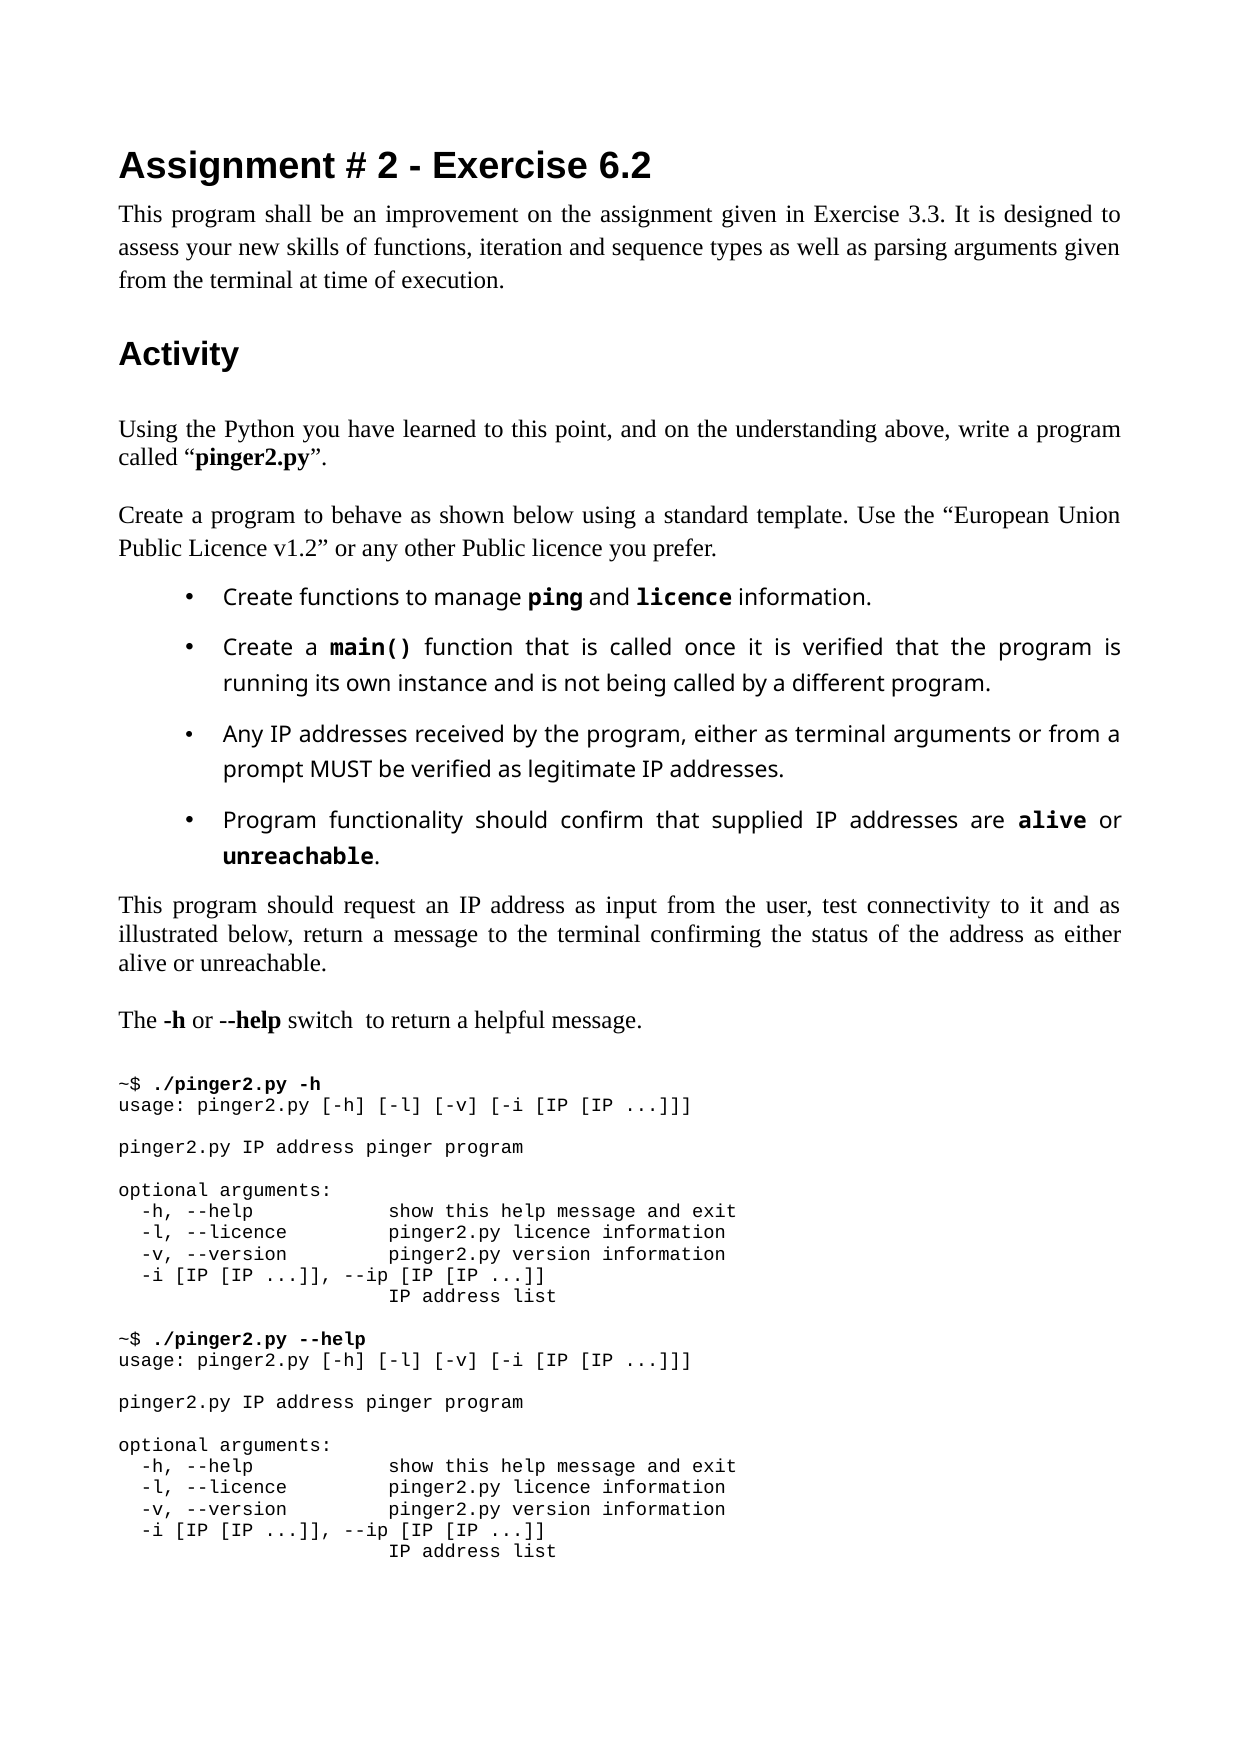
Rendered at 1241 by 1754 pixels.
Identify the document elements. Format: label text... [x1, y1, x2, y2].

text -v, --version pinger2.py version information [118, 1499, 1122, 1521]
text pinger2.py IP address pinger program [118, 1138, 1122, 1159]
text ~$ ./pinger2.py --help [118, 1329, 1122, 1351]
text This program should request an IP address as input from the user, test connectivity to it and as illustrated below, return a message to the terminal confirming the status of the address as either alive or unreachable. [118, 890, 1122, 977]
text -l, --licence pinger2.py licence information [118, 1478, 1122, 1499]
text IP address list [118, 1542, 1122, 1563]
text -l, --licence pinger2.py licence information [118, 1223, 1122, 1244]
text -i [IP [IP ...]], --ip [IP [IP ...]] [118, 1521, 1122, 1542]
text ~$ ./pinger2.py -h [118, 1074, 1122, 1096]
list Create functions to manage ping and licence information. [185, 581, 1122, 612]
text Using the Python you have learned to this point, and on the understanding above, write a program called “pinger2.py”. [118, 414, 1122, 471]
text The -h or --help switch to return a helpful message. [118, 1005, 1122, 1034]
text Create a program to behave as shown below using a standard template. Use the “European Union Public Licence v1.2” or any other Public licence you prefer. [118, 500, 1122, 562]
text -h, --help show this help message and exit [118, 1457, 1122, 1478]
text -h, --help show this help message and exit [118, 1202, 1122, 1223]
subtitle Activity [118, 334, 1122, 372]
subtitle Assignment # 2 - Exercise 6.2 [118, 143, 1122, 187]
list Program functionality should confirm that supplied IP addresses are alive or unreachable. [185, 804, 1122, 871]
text usage: pinger2.py [-h] [-l] [-v] [-i [IP [IP ...]]] [118, 1351, 1122, 1372]
text -v, --version pinger2.py version information [118, 1244, 1122, 1266]
text optional arguments: [118, 1181, 1122, 1202]
text IP address list [118, 1287, 1122, 1308]
list Create a main() function that is called once it is verified that the program is running its own instance and is not being called by a different program. [185, 631, 1122, 698]
text usage: pinger2.py [-h] [-l] [-v] [-i [IP [IP ...]]] [118, 1096, 1122, 1117]
text pinger2.py IP address pinger program [118, 1393, 1122, 1414]
text This program shall be an improvement on the assignment given in Exercise 3.3. It is designed to assess your new skills of functions, iteration and sequence types as well as parsing arguments given from the terminal at time of execution. [118, 199, 1122, 294]
text optional arguments: [118, 1436, 1122, 1457]
list Any IP addresses received by the program, either as terminal arguments or from a prompt MUST be verified as legitimate IP addresses. [185, 717, 1122, 785]
text -i [IP [IP ...]], --ip [IP [IP ...]] [118, 1266, 1122, 1287]
